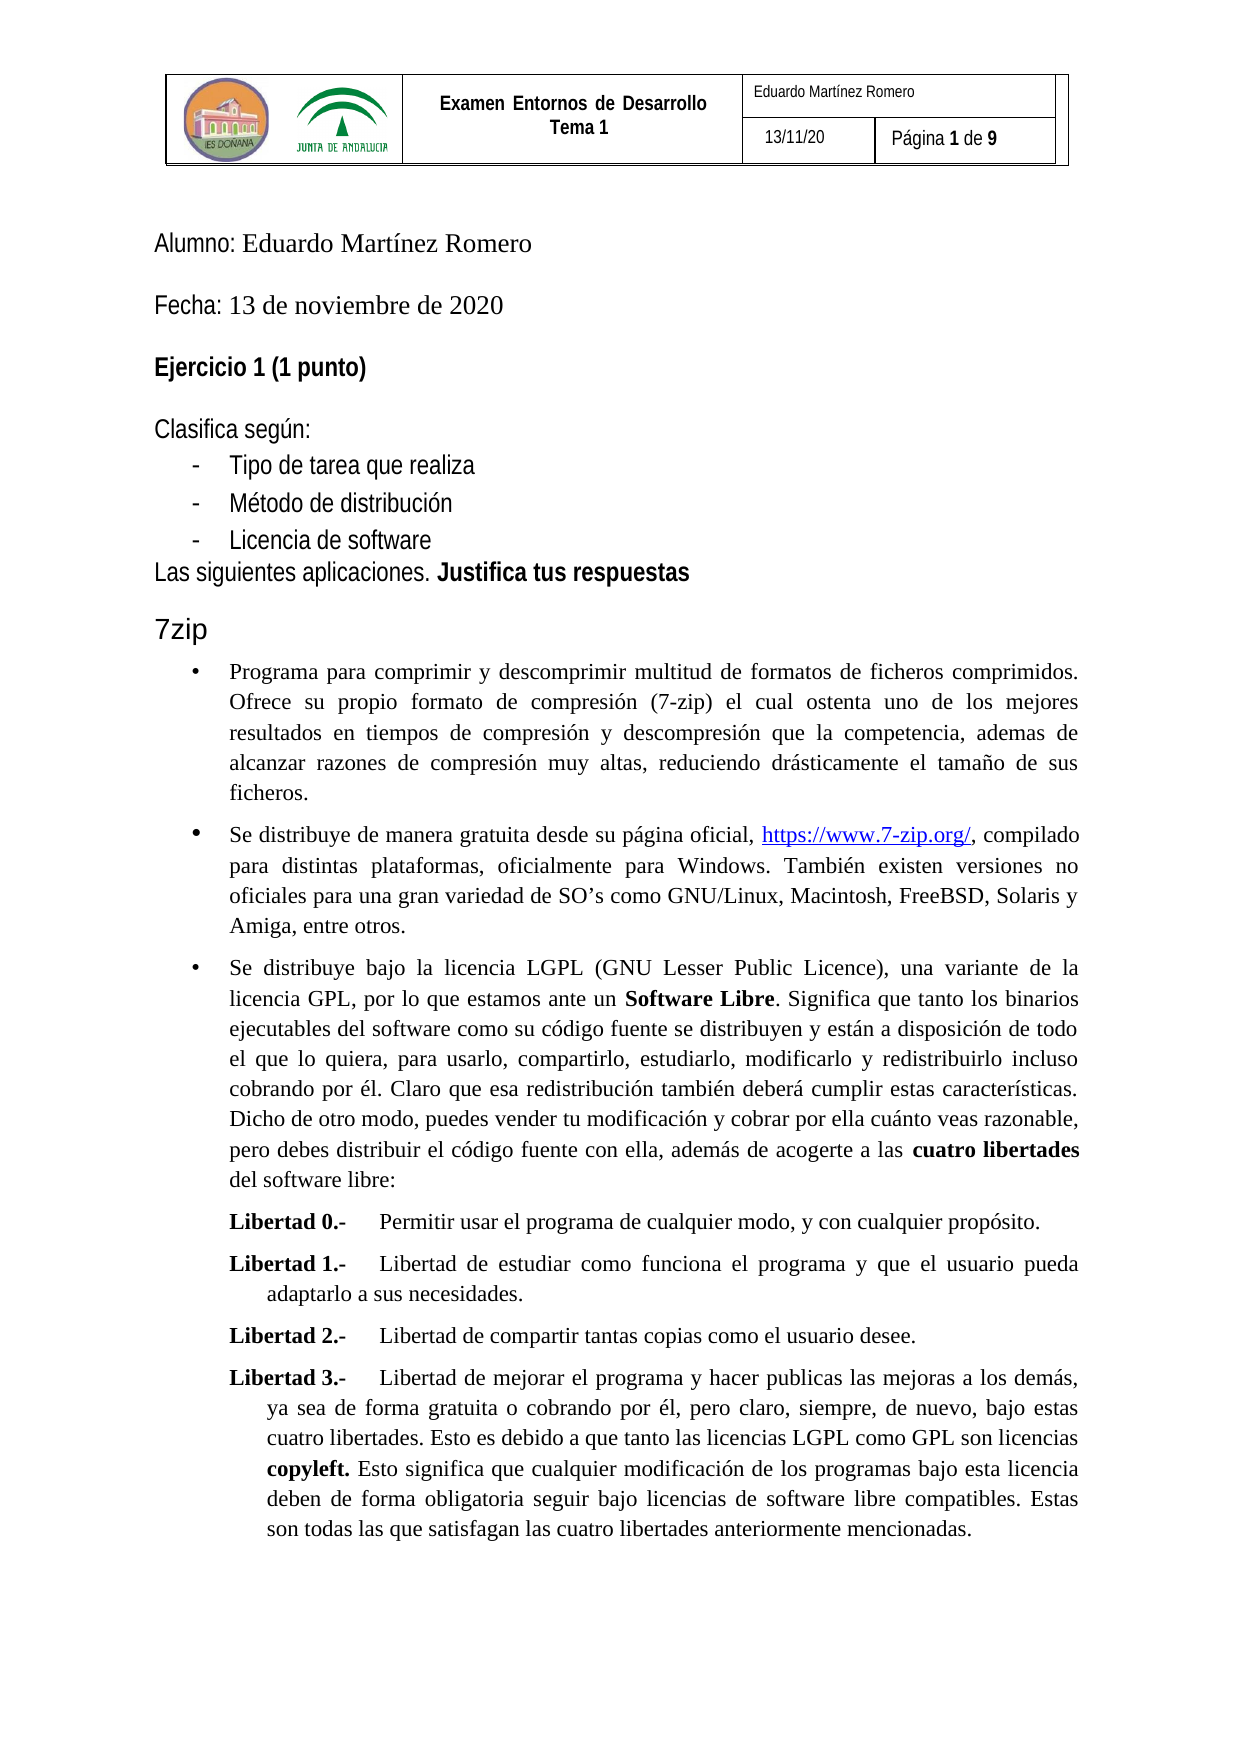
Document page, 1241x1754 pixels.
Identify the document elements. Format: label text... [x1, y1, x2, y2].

list Tipo de tarea que realiza [192, 448, 1080, 481]
text Fecha: 13 de noviembre de 2020 [154, 258, 1080, 320]
list Método de distribución [192, 486, 1080, 519]
text Alumno: Eduardo Martínez Romero [154, 227, 1080, 258]
list Libertad de mejorar el programa y hacer publicas las mejoras a los demás, ya sea de forma gratuita o cobrando por él, pero claro, siempre, de nuevo, bajo estas cuatro libertades. Esto es debido a que tanto las licencias LGPL como GPL son licencias copyleft. Esto significa que cualquier modificación de los programas bajo esta licencia deben de forma obligatoria seguir bajo licencias de software libre compatibles. Estas son todas las que satisfagan las cuatro libertades anteriormente mencionadas. [229, 1364, 1080, 1541]
list Se distribuye bajo la licencia LGPL (GNU Lesser Public Licence), una variante de la licencia GPL, por lo que estamos ante un Software Libre. Significa que tanto los binarios ejecutables del software como su código fuente se distribuyen y están a disposición de todo el que lo quiera, para usarlo, compartirlo, estudiarlo, modificarlo y redistribuirlo incluso cobrando por él. Claro que esa redistribución también deberá cumplir estas características. Dicho de otro modo, puedes vender tu modificación y cobrar por ella cuánto veas razonable, pero debes distribuir el código fuente con ella, además de acogerte a las cuatro libertades del software libre: [192, 954, 1080, 1192]
list Permitir usar el programa de cualquier modo, y con cualquier propósito. [229, 1208, 1080, 1234]
picture [183, 77, 269, 162]
text Las siguientes aplicaciones. Justifica tus respuestas [154, 556, 1080, 587]
subtitle 7zip [154, 612, 1080, 646]
picture [296, 87, 388, 152]
list Libertad de compartir tantas copias como el usuario desee. [229, 1322, 1080, 1348]
list Programa para comprimir y descomprimir multitud de formatos de ficheros comprimidos. Ofrece su propio formato de compresión (7-zip) el cual ostenta uno de los mejores resultados en tiempos de compresión y descompresión que la competencia, ademas de alcanzar razones de compresión muy altas, reduciendo drásticamente el tamaño de sus ficheros. [192, 658, 1080, 805]
list Licencia de software [192, 523, 1080, 556]
text Ejercicio 1 (1 punto) [154, 351, 1080, 382]
text Clasifica según: [154, 413, 1080, 444]
list Libertad de estudiar como funciona el programa y que el usuario pueda adaptarlo a sus necesidades. [229, 1250, 1080, 1306]
list Se distribuye de manera gratuita desde su página oficial, https://www.7-zip.org/, compilado para distintas plataformas, oficialmente para Windows. También existen versiones no oficiales para una gran variedad de SO’s como GNU/Linux, Macintosh, FreeBSD, Solaris y Amiga, entre otros. [192, 821, 1080, 939]
